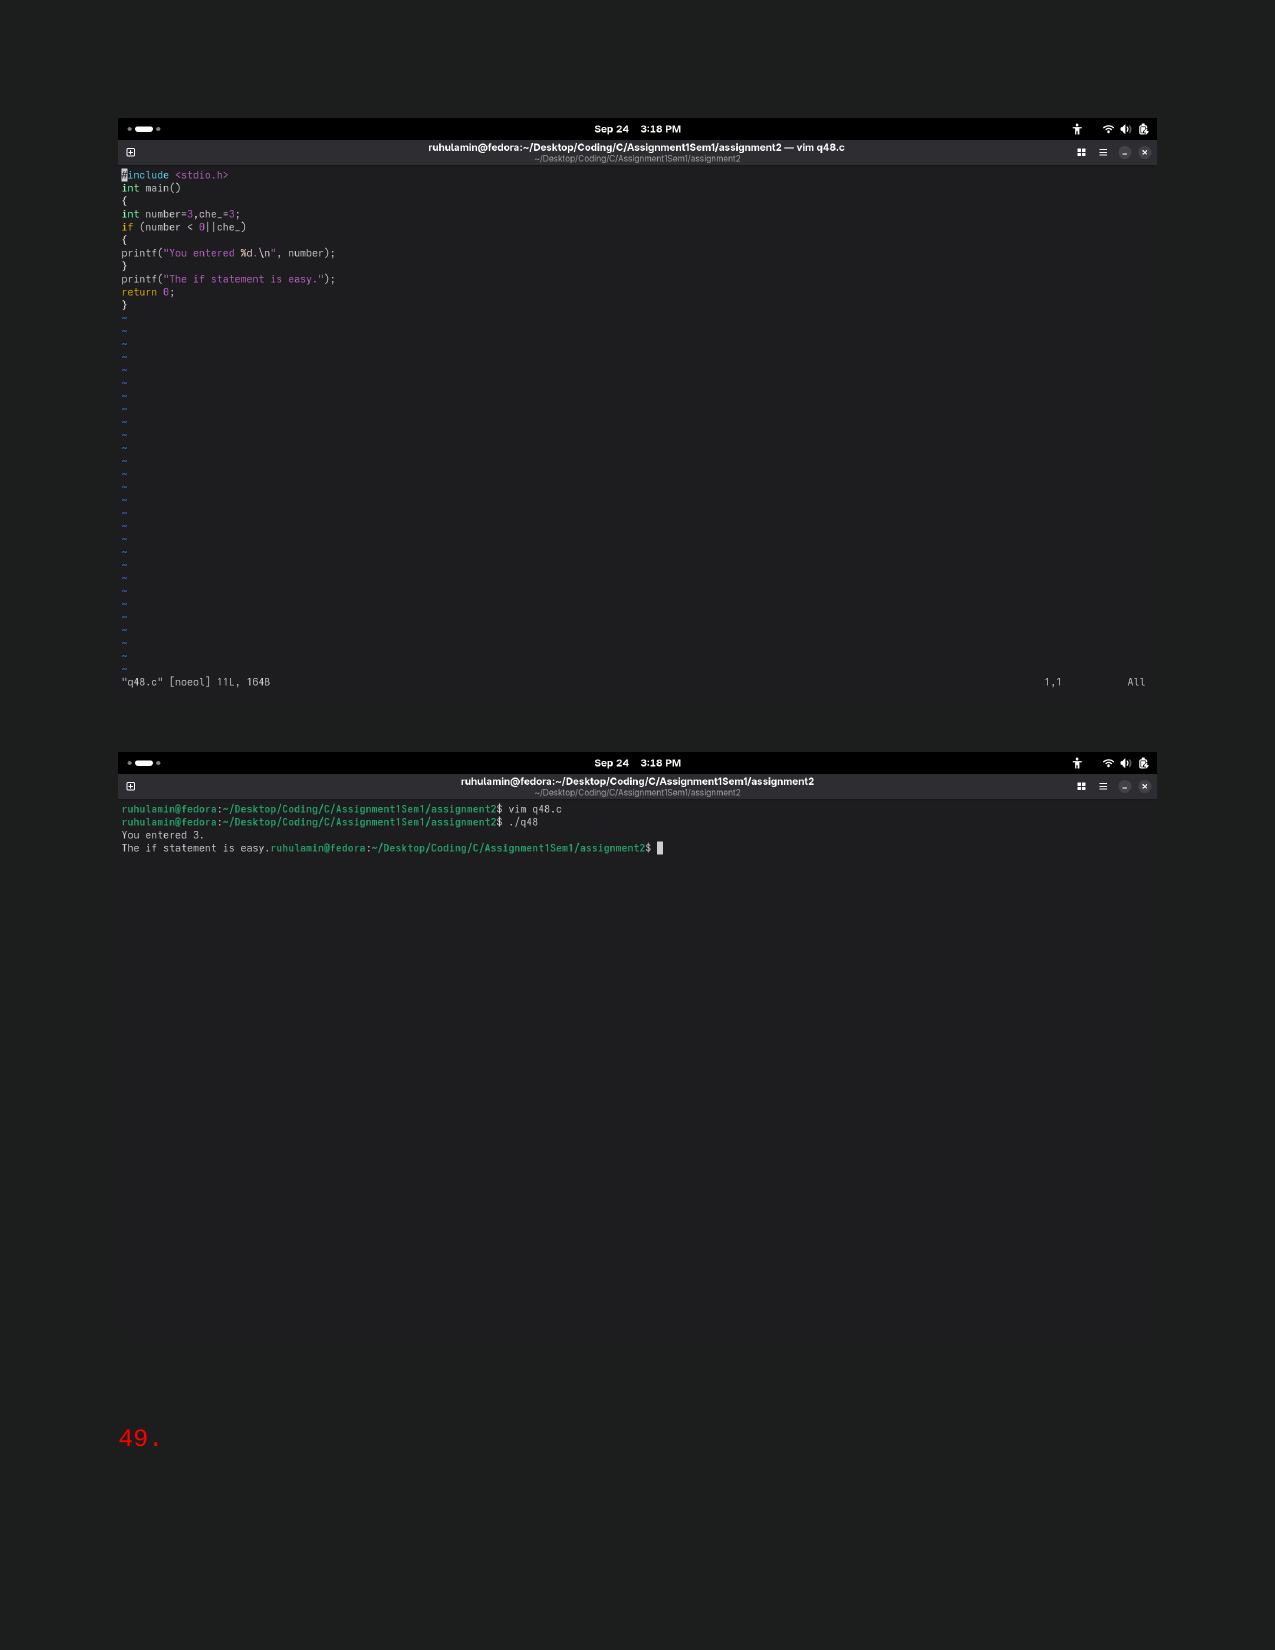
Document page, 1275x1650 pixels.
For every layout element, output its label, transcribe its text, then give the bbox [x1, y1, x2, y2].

text 49. [118, 1425, 1157, 1454]
picture [118, 752, 1157, 1337]
picture [118, 118, 1157, 703]
